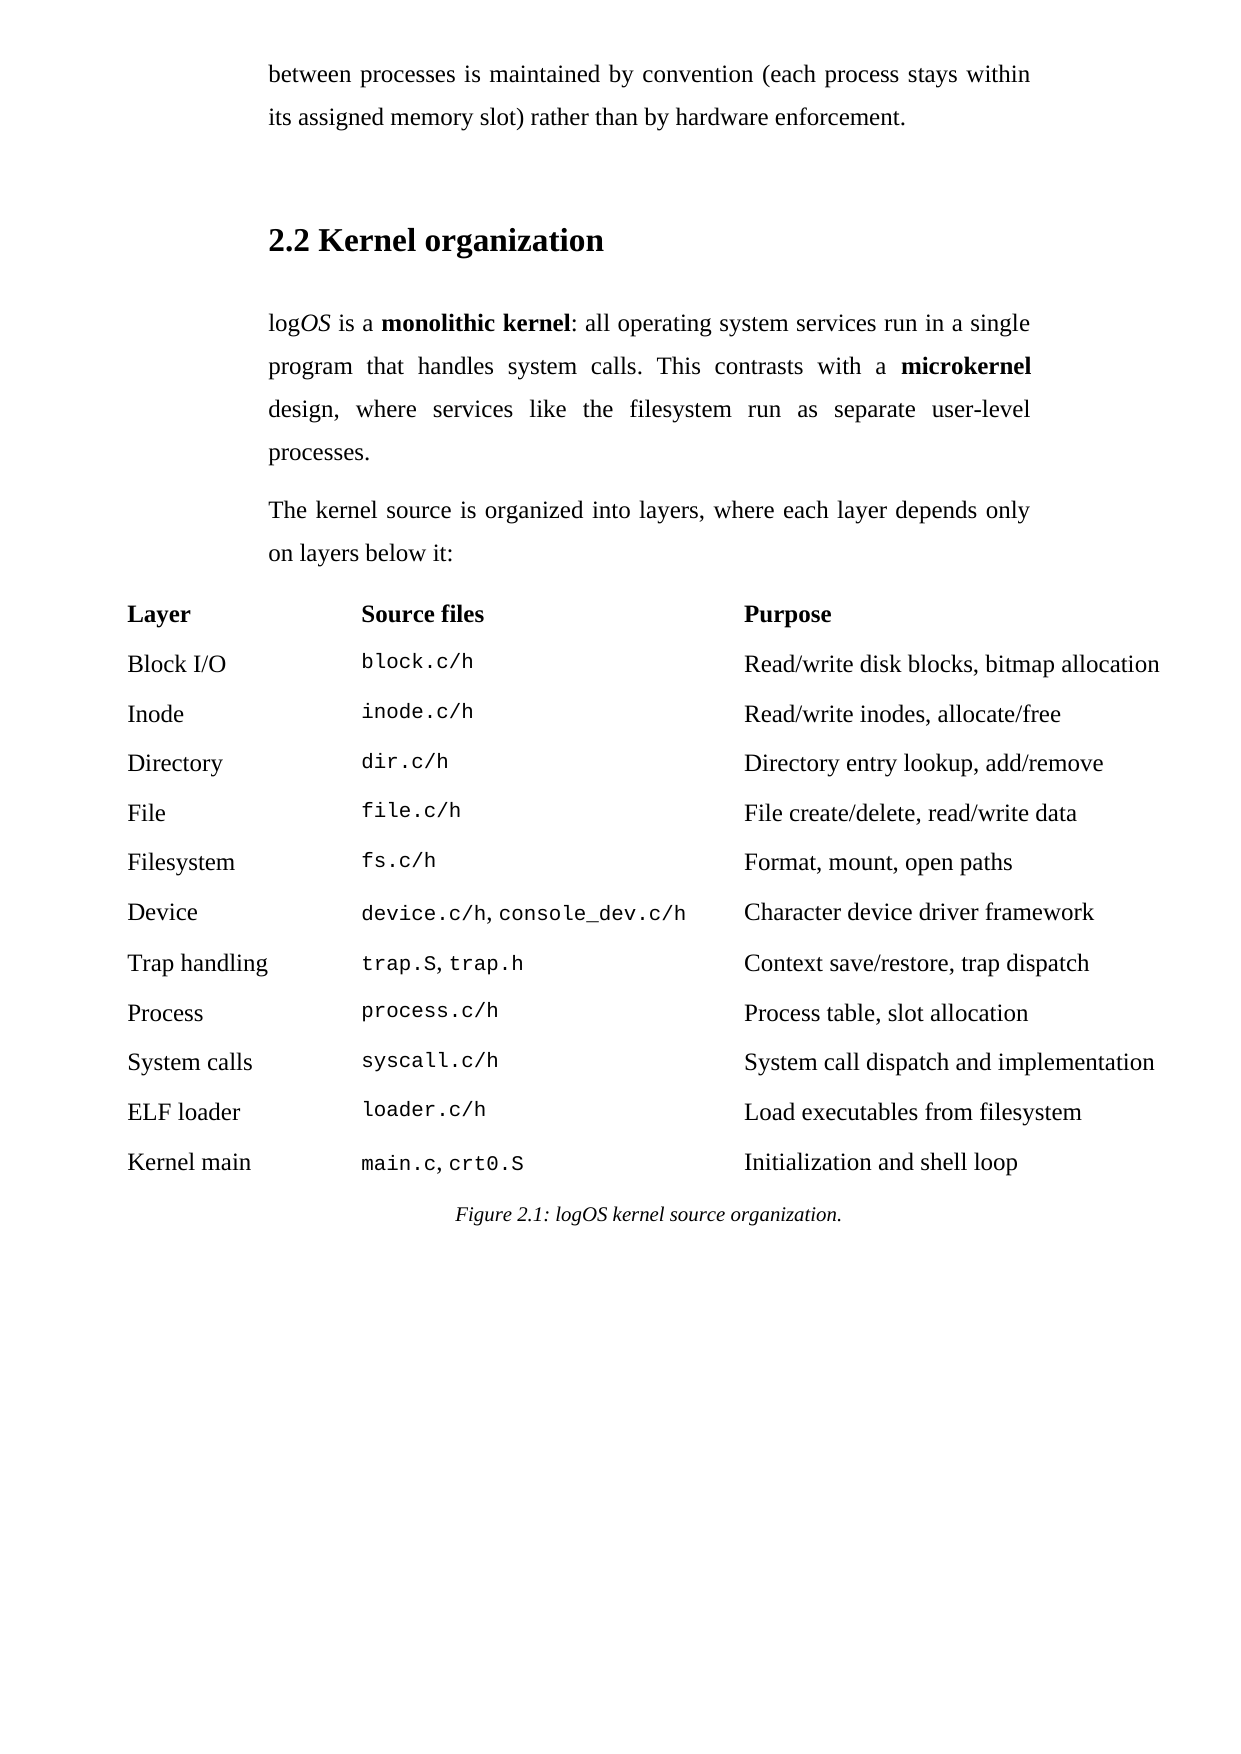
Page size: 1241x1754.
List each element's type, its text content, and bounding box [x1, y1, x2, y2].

table_cell Inode [118, 696, 352, 745]
table_cell Process [118, 995, 352, 1044]
table_header Layer [118, 597, 352, 646]
table_cell Trap handling [118, 945, 352, 995]
table_cell File create/delete, read/write data [735, 795, 1181, 844]
table_cell block.c/h [353, 646, 735, 696]
table_cell Load executables from filesystem [735, 1094, 1181, 1144]
subtitle 2.2 Kernel organization [268, 220, 1031, 259]
table_cell Format, mount, open paths [735, 845, 1181, 894]
table_cell process.c/h [353, 995, 735, 1044]
table_cell device.c/h, console_dev.c/h [353, 894, 735, 944]
table_cell dir.c/h [353, 745, 735, 795]
table_cell System calls [118, 1045, 352, 1094]
table_cell Read/write inodes, allocate/free [735, 696, 1181, 745]
table_cell trap.S, trap.h [353, 945, 735, 995]
table_cell inode.c/h [353, 696, 735, 745]
table_cell Directory entry lookup, add/remove [735, 745, 1181, 795]
table_cell Process table, slot allocation [735, 995, 1181, 1044]
text between processes is maintained by convention (each process stays within its assigned memory slot) rather than by hardware enforcement. [268, 59, 1031, 131]
table_cell Block I/O [118, 646, 352, 696]
table_cell Device [118, 894, 352, 944]
table_header Purpose [735, 597, 1181, 646]
table_cell fs.c/h [353, 845, 735, 894]
table_cell file.c/h [353, 795, 735, 844]
table_cell Directory [118, 745, 352, 795]
table_cell File [118, 795, 352, 844]
text Figure 2.1: logOS kernel source organization. [151, 1202, 1148, 1226]
table_cell Initialization and shell loop [735, 1144, 1181, 1194]
table_cell loader.c/h [353, 1094, 735, 1144]
table_cell ELF loader [118, 1094, 352, 1144]
table_cell main.c, crt0.S [353, 1144, 735, 1194]
text logOS is a monolithic kernel: all operating system services run in a single program that handles system calls. This contrasts with a microkernel design, where services like the filesystem run as separate user-level processes. [268, 308, 1031, 466]
table_cell Kernel main [118, 1144, 352, 1194]
text The kernel source is organized into layers, where each layer depends only on layers below it: [268, 495, 1031, 567]
table_cell Context save/restore, trap dispatch [735, 945, 1181, 995]
table_cell Filesystem [118, 845, 352, 894]
table_cell Character device driver framework [735, 894, 1181, 944]
table_cell Read/write disk blocks, bitmap allocation [735, 646, 1181, 696]
table_cell System call dispatch and implementation [735, 1045, 1181, 1094]
table_header Source files [353, 597, 735, 646]
table_cell syscall.c/h [353, 1045, 735, 1094]
